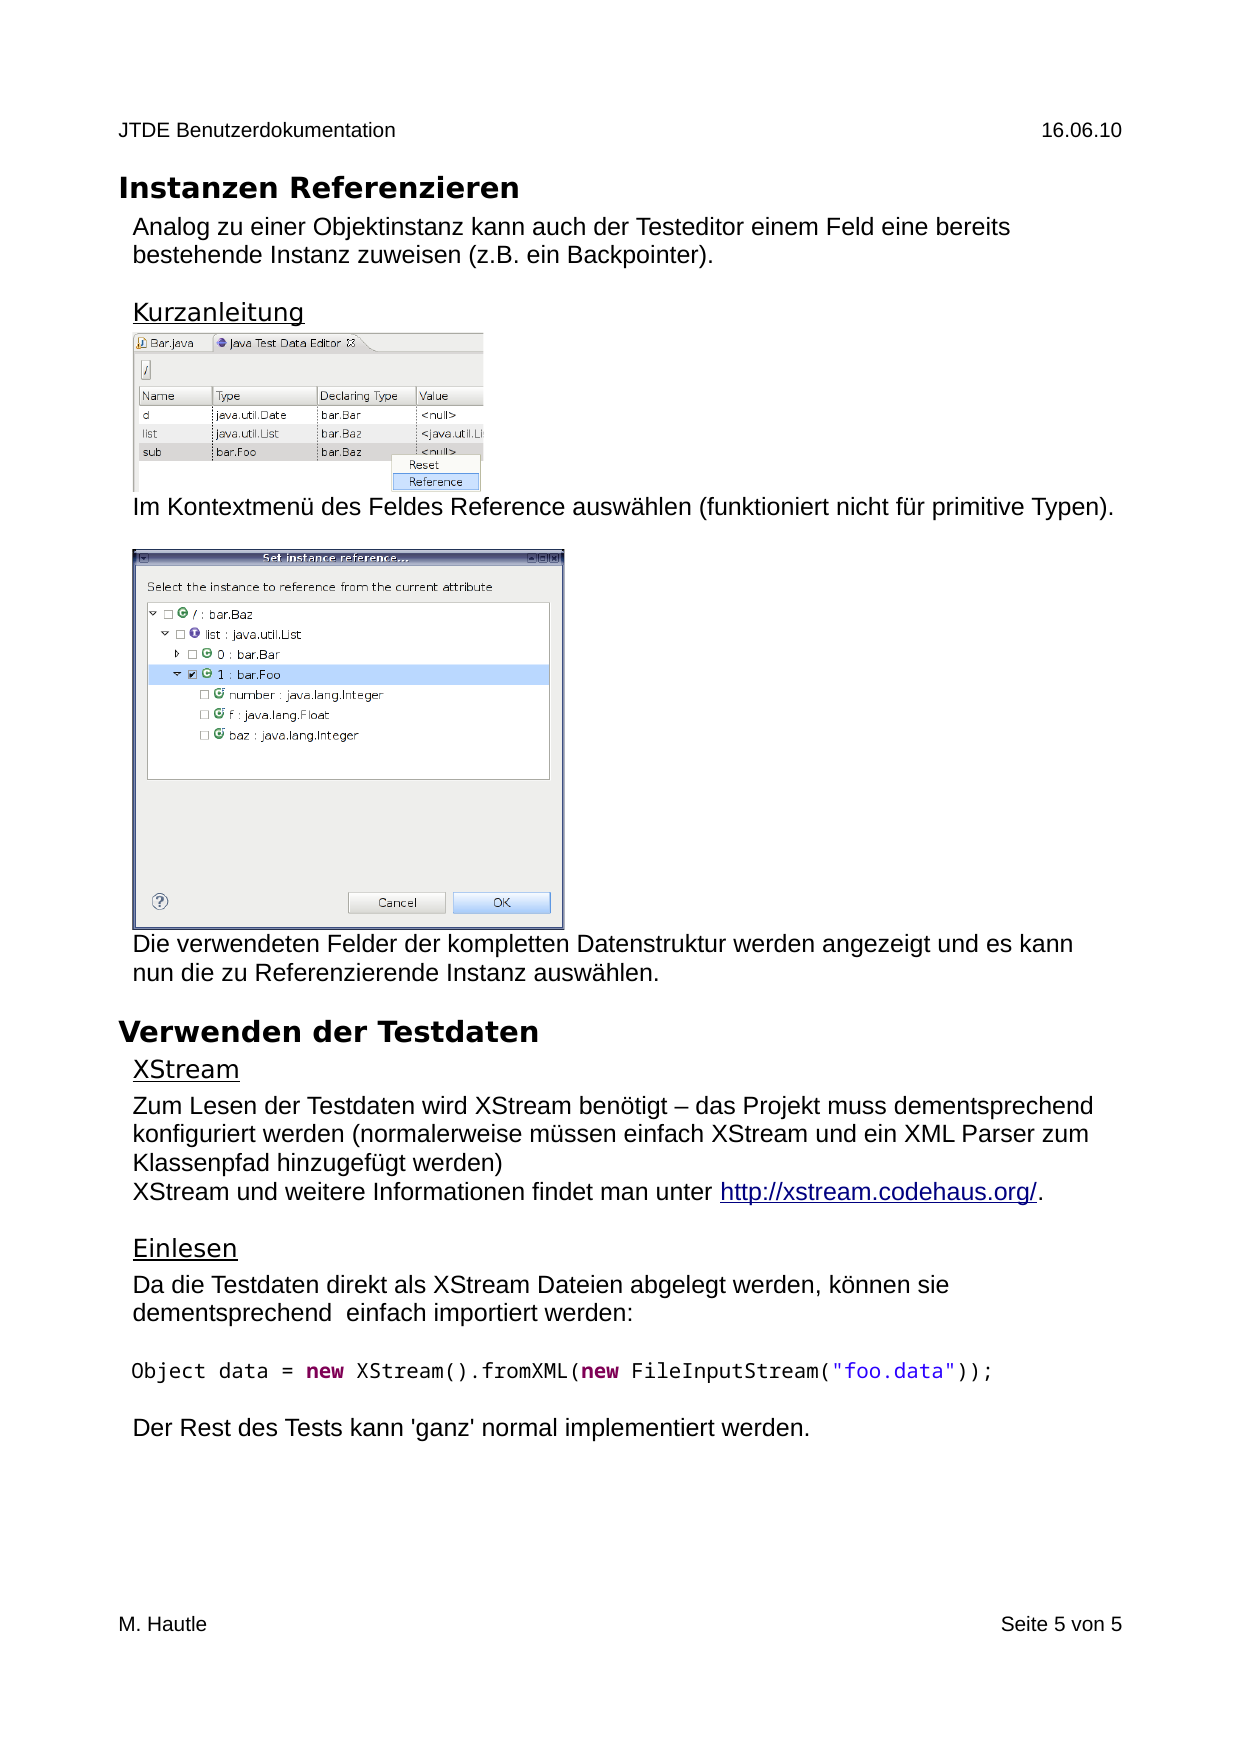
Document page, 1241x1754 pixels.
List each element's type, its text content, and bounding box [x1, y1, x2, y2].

subtitle Kurzanleitung [132, 298, 1122, 327]
subtitle Verwenden der Testdaten [118, 1016, 1122, 1050]
text Im Kontextmenü des Feldes Reference auswählen (funktioniert nicht für primitive Typen). [132, 492, 1122, 521]
picture [132, 332, 484, 492]
subtitle Einlesen [132, 1234, 1122, 1264]
text Der Rest des Tests kann 'ganz' normal implementiert werden. [132, 1413, 1122, 1441]
subtitle XStream [132, 1056, 1122, 1085]
text Zum Lesen der Testdaten wird XStream benötigt – das Projekt muss dementsprechend konfiguriert werden (normalerweise müssen einfach XStream und ein XML Parser zum Klassenpfad hinzugefügt werden) [132, 1091, 1122, 1177]
text Analog zu einer Objektinstanz kann auch der Testeditor einem Feld eine bereits bestehende Instanz zuweisen (z.B. ein Backpointer). [132, 211, 1122, 269]
text Die verwendeten Felder der kompletten Datenstruktur werden angezeigt und es kann nun die zu Referenzierende Instanz auswählen. [132, 929, 1122, 987]
subtitle Instanzen Referenzieren [118, 172, 1122, 206]
picture [132, 549, 565, 930]
text Da die Testdaten direkt als XStream Dateien abgelegt werden, können sie dementsprechend einfach importiert werden: [132, 1269, 1122, 1327]
text Object data = new XStream().fromXML(new FileInputStream("foo.data")); [131, 1356, 1122, 1384]
text XStream und weitere Informationen findet man unter http://xstream.codehaus.org/. [132, 1177, 1122, 1206]
